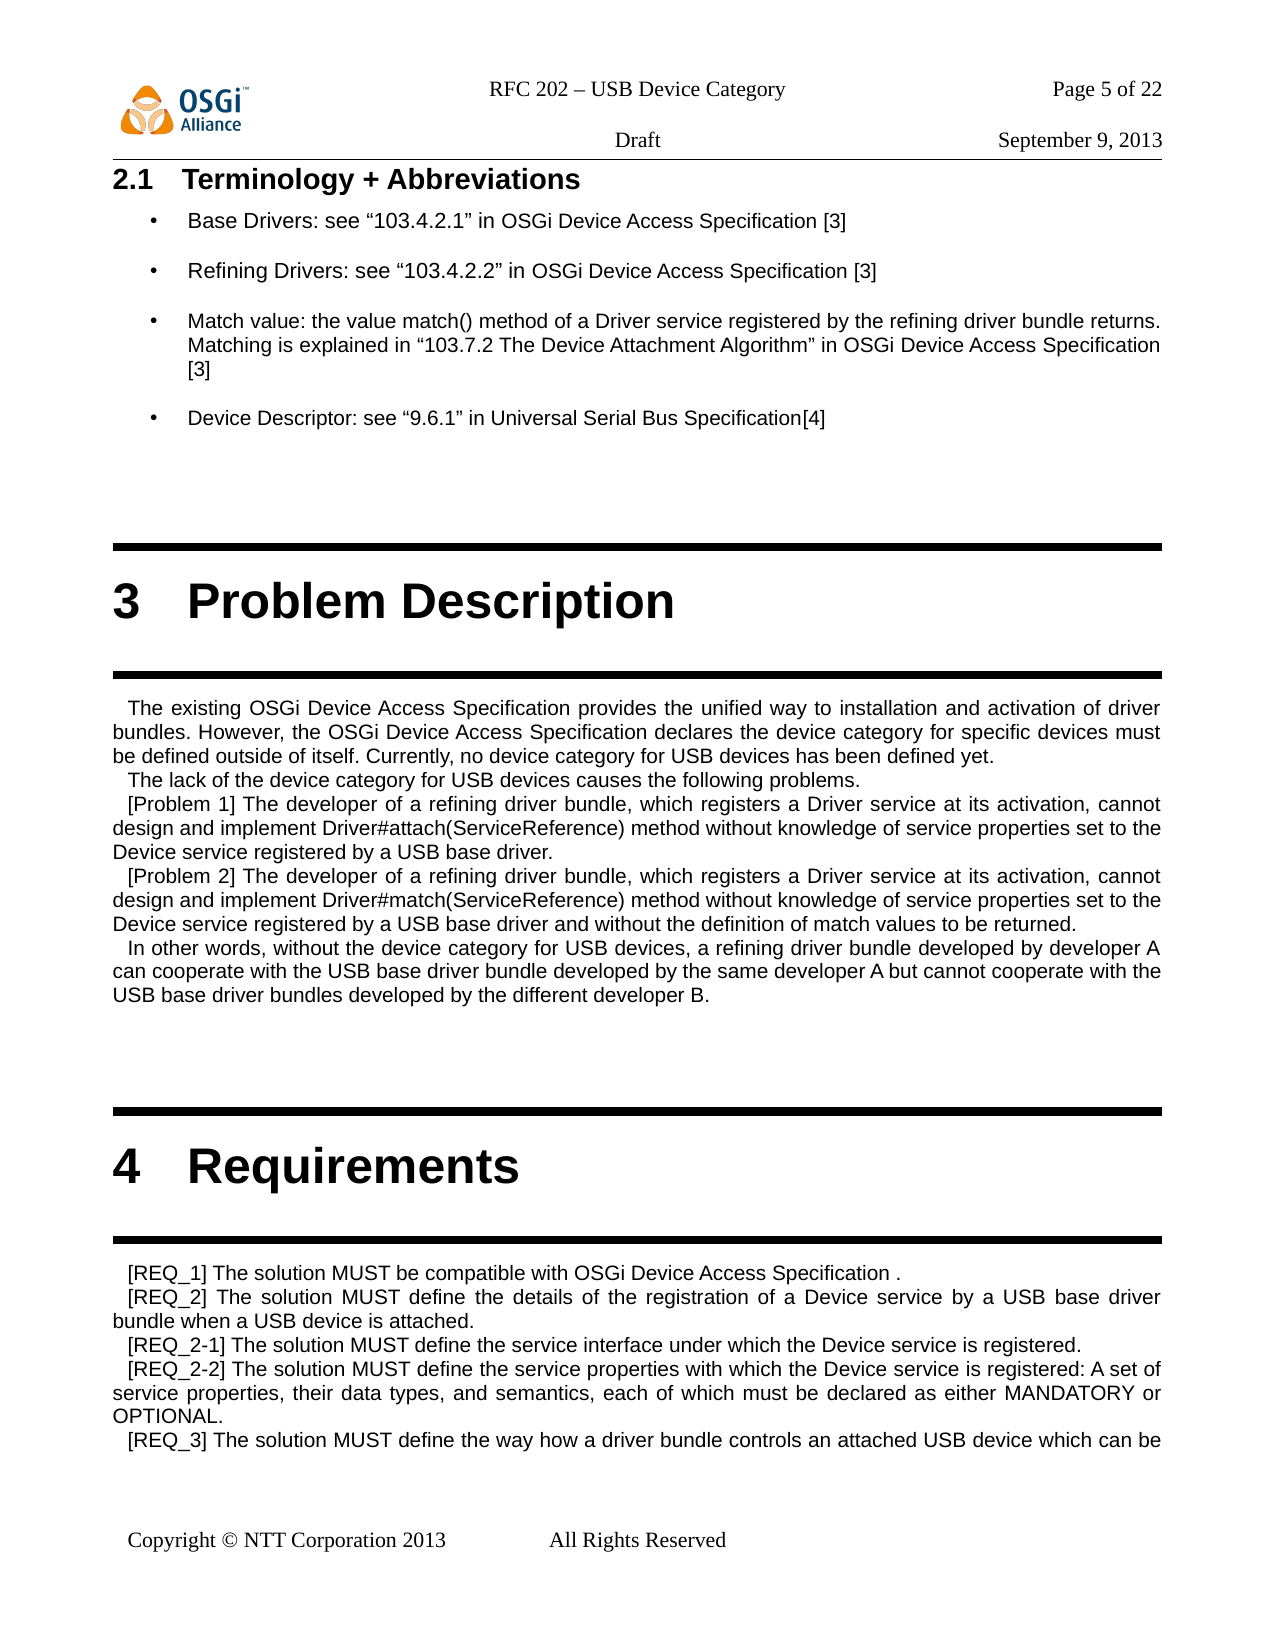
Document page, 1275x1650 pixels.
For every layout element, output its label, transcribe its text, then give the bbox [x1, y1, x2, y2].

text The existing OSGi Device Access Specification provides the unified way to installation and activation of driver bundles. However, the OSGi Device Access Specification declares the device category for specific devices must be defined outside of itself. Currently, no device category for USB devices has been defined yet. [112, 696, 1162, 768]
list Device Descriptor: see “9.6.1” in Universal Serial Bus Specification[4] [150, 406, 1162, 430]
text The lack of the device category for USB devices causes the following problems. [112, 768, 1162, 792]
subtitle Problem Description [112, 544, 1162, 679]
list Match value: the value match() method of a Driver service registered by the refining driver bundle returns. Matching is explained in “103.7.2 The Device Attachment Algorithm” in OSGi Device Access Specification [3] [150, 308, 1162, 381]
text [REQ_2] The solution MUST define the details of the registration of a Device service by a USB base driver bundle when a USB device is attached. [112, 1284, 1162, 1332]
list Refining Drivers: see “103.4.2.2” in OSGi Device Access Specification [3] [150, 258, 1162, 283]
picture [113, 78, 257, 142]
subtitle Requirements [112, 1108, 1162, 1244]
text [REQ_2-2] The solution MUST define the service properties with which the Device service is registered: A set of service properties, their data types, and semantics, each of which must be declared as either MANDATORY or OPTIONAL. [112, 1356, 1162, 1428]
list Base Drivers: see “103.4.2.1” in OSGi Device Access Specification [3] [150, 208, 1162, 233]
text [Problem 2] The developer of a refining driver bundle, which registers a Driver service at its activation, cannot design and implement Driver#match(ServiceReference) method without knowledge of service properties set to the Device service registered by a USB base driver and without the definition of match values to be returned. [112, 863, 1162, 935]
text In other words, without the device category for USB devices, a refining driver bundle developed by developer A can cooperate with the USB base driver bundle developed by the same developer A but cannot cooperate with the USB base driver bundles developed by the different developer B. [112, 935, 1162, 1007]
subtitle Terminology + Abbreviations [112, 160, 1162, 196]
text [REQ_1] The solution MUST be compatible with OSGi Device Access Specification . [112, 1261, 1162, 1284]
text [Problem 1] The developer of a refining driver bundle, which registers a Driver service at its activation, cannot design and implement Driver#attach(ServiceReference) method without knowledge of service properties set to the Device service registered by a USB base driver. [112, 792, 1162, 863]
text [REQ_3] The solution MUST define the way how a driver bundle controls an attached USB device which can be [112, 1428, 1162, 1452]
text [REQ_2-1] The solution MUST define the service interface under which the Device service is registered. [112, 1332, 1162, 1356]
